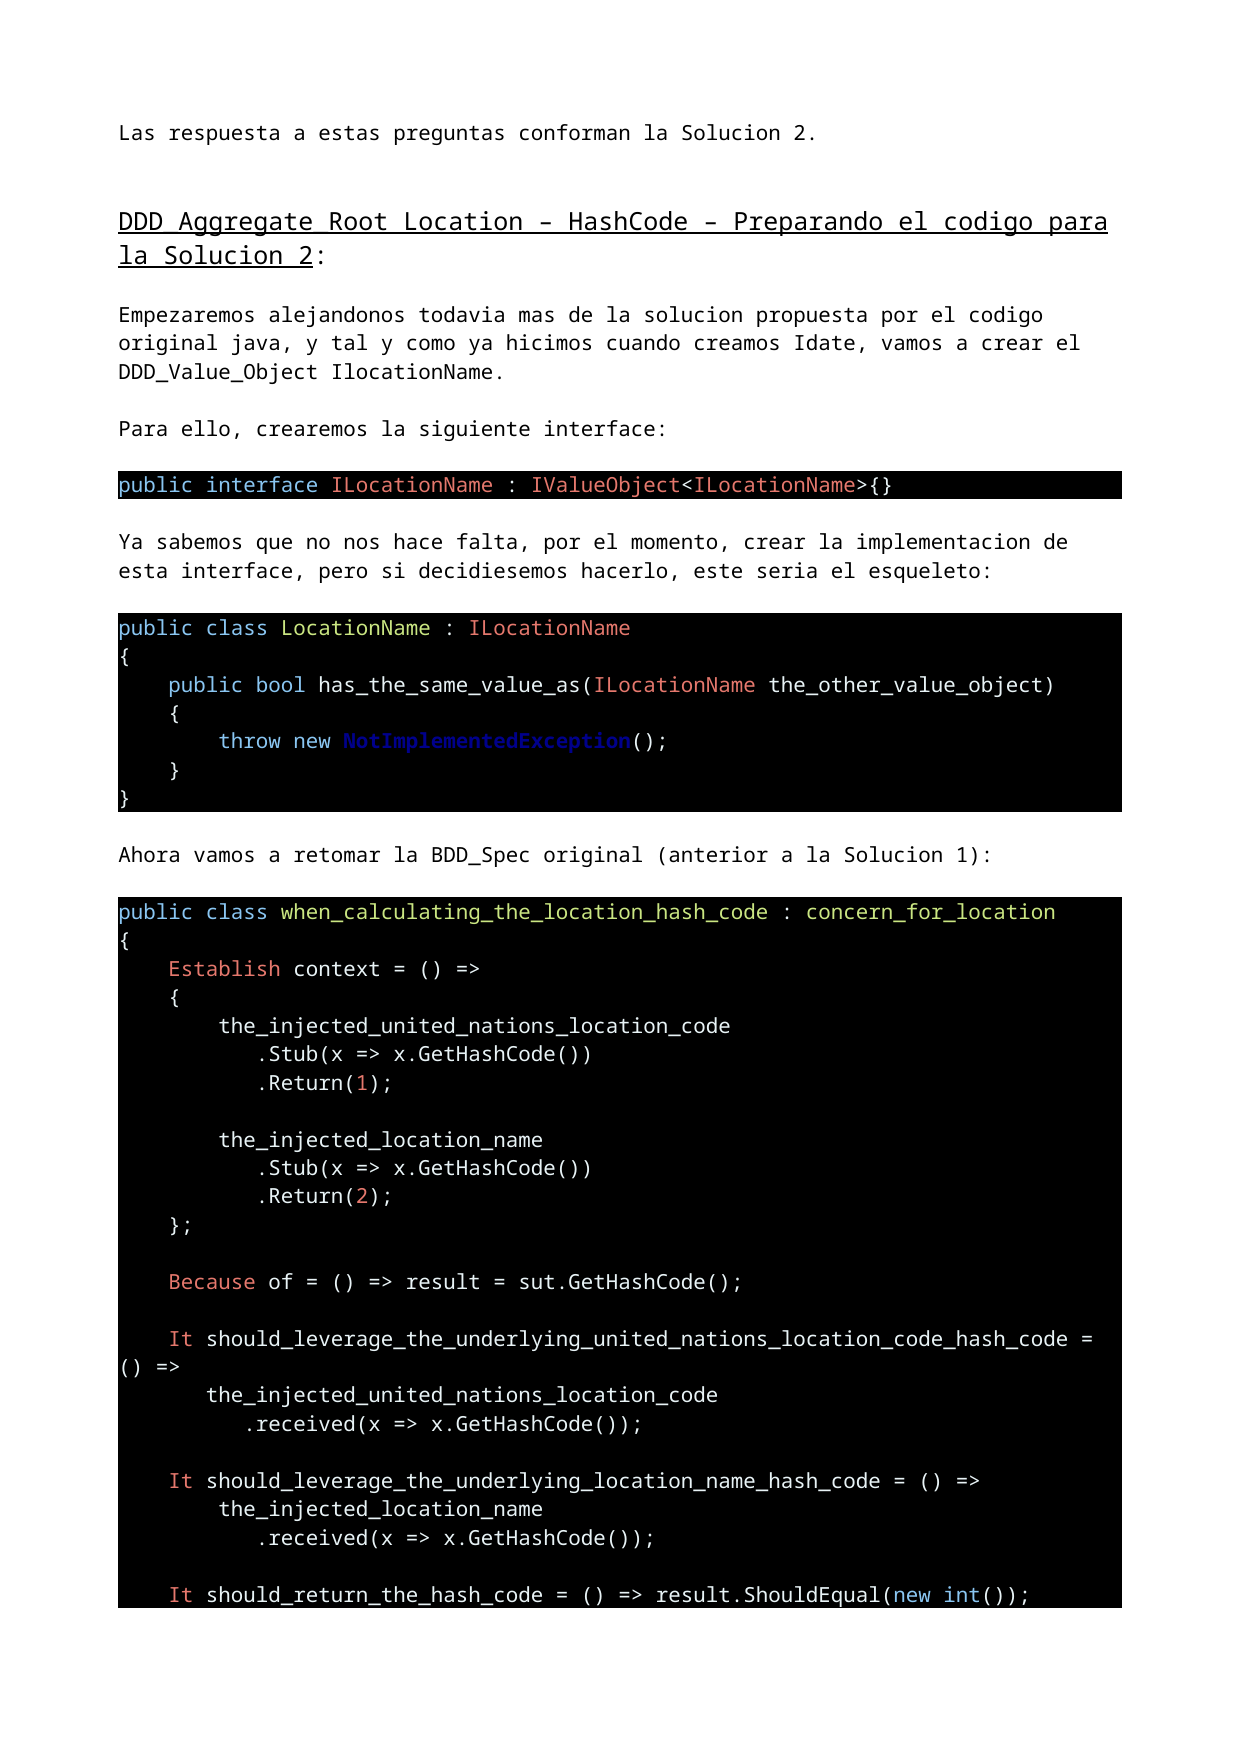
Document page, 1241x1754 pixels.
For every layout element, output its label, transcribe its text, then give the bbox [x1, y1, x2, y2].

text { [118, 698, 1122, 727]
text Ahora vamos a retomar la BDD_Spec original (anterior a la Solucion 1): [118, 840, 1122, 869]
text It should_return_the_hash_code = () => result.ShouldEqual(new int()); [118, 1580, 1122, 1608]
text Empezaremos alejandonos todavia mas de la solucion propuesta por el codigo original java, y tal y como ya hicimos cuando creamos Idate, vamos a crear el DDD_Value_Object IlocationName. [118, 300, 1122, 385]
text DDD_Aggregate_Root Location – HashCode – Preparando el codigo para la Solucion 2: [118, 203, 1122, 272]
text .Return(1); [118, 1068, 1122, 1096]
text public interface ILocationName : IValueObject<ILocationName>{} [118, 471, 1122, 499]
text public bool has_the_same_value_as(ILocationName the_other_value_object) [118, 670, 1122, 698]
text } [118, 783, 1122, 812]
text throw new NotImplementedException(); [118, 727, 1122, 755]
text }; [118, 1210, 1122, 1238]
text Para ello, crearemos la siguiente interface: [118, 414, 1122, 442]
text { [118, 641, 1122, 670]
text the_injected_united_nations_location_code [118, 1011, 1122, 1039]
text { [118, 926, 1122, 954]
text .Stub(x => x.GetHashCode()) [118, 1153, 1122, 1182]
text .Return(2); [118, 1182, 1122, 1210]
text Ya sabemos que no nos hace falta, por el momento, crear la implementacion de esta interface, pero si decidiesemos hacerlo, este seria el esqueleto: [118, 527, 1122, 584]
text .Stub(x => x.GetHashCode()) [118, 1039, 1122, 1068]
text public class LocationName : ILocationName [118, 613, 1122, 641]
text Establish context = () => [118, 954, 1122, 982]
text It should_leverage_the_underlying_location_name_hash_code = () => [118, 1466, 1122, 1494]
text the_injected_location_name [118, 1125, 1122, 1153]
text { [118, 982, 1122, 1011]
text Las respuesta a estas preguntas conforman la Solucion 2. [118, 118, 1122, 147]
text Because of = () => result = sut.GetHashCode(); [118, 1267, 1122, 1295]
text the_injected_united_nations_location_code [118, 1381, 1122, 1409]
text .received(x => x.GetHashCode()); [118, 1523, 1122, 1551]
text the_injected_location_name [118, 1494, 1122, 1523]
text } [118, 755, 1122, 783]
text public class when_calculating_the_location_hash_code : concern_for_location [118, 897, 1122, 926]
text It should_leverage_the_underlying_united_nations_location_code_hash_code = () => [118, 1324, 1122, 1381]
text .received(x => x.GetHashCode()); [118, 1409, 1122, 1437]
